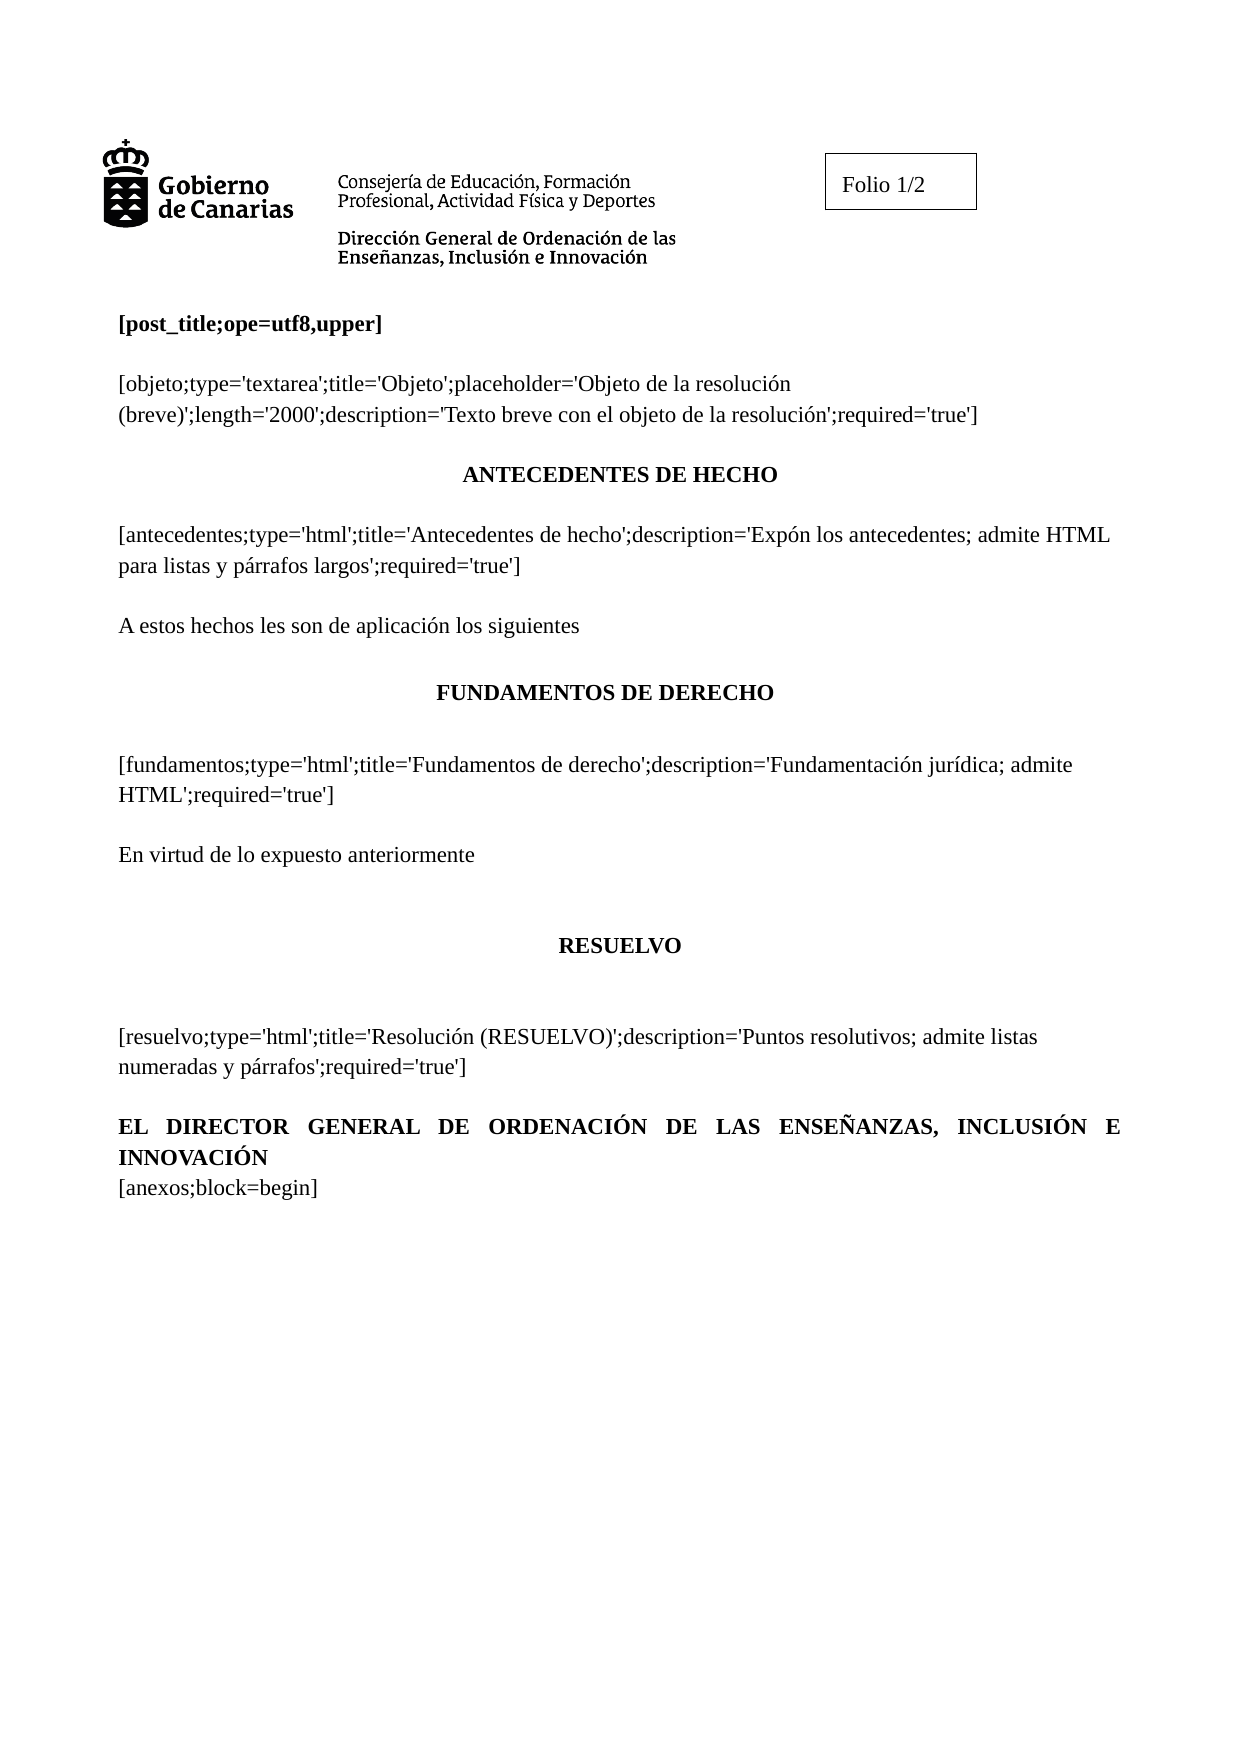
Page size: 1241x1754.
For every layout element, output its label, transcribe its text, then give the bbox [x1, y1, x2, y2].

picture [102, 139, 676, 267]
text A estos hechos les son de aplicación los siguientes [118, 612, 1122, 638]
text [objeto;type='textarea';title='Objeto';placeholder='Objeto de la resolución (breve)';length='2000';description='Texto breve con el objeto de la resolución';required='true'] [118, 371, 1122, 427]
text [fundamentos;type='html';title='Fundamentos de derecho';description='Fundamentación jurídica; admite HTML';required='true'] [118, 751, 1122, 807]
text EL DIRECTOR GENERAL DE ORDENACIÓN DE LAS ENSEÑANZAS, INCLUSIÓN E INNOVACIÓN [118, 1113, 1122, 1170]
text [post_title;ope=utf8,upper] [118, 310, 1122, 336]
text [anexos;block=begin] [118, 1174, 1122, 1200]
text FUNDAMENTOS DE DERECHO [118, 678, 1093, 705]
text [antecedentes;type='html';title='Antecedentes de hecho';description='Expón los antecedentes; admite HTML para listas y párrafos largos';required='true'] [118, 522, 1122, 578]
text ANTECEDENTES DE HECHO [118, 461, 1122, 487]
text En virtud de lo expuesto anteriormente [118, 841, 1122, 868]
text [resuelvo;type='html';title='Resolución (RESUELVO)';description='Puntos resolutivos; admite listas numeradas y párrafos';required='true'] [118, 1023, 1122, 1079]
text RESUELVO [118, 932, 1122, 958]
